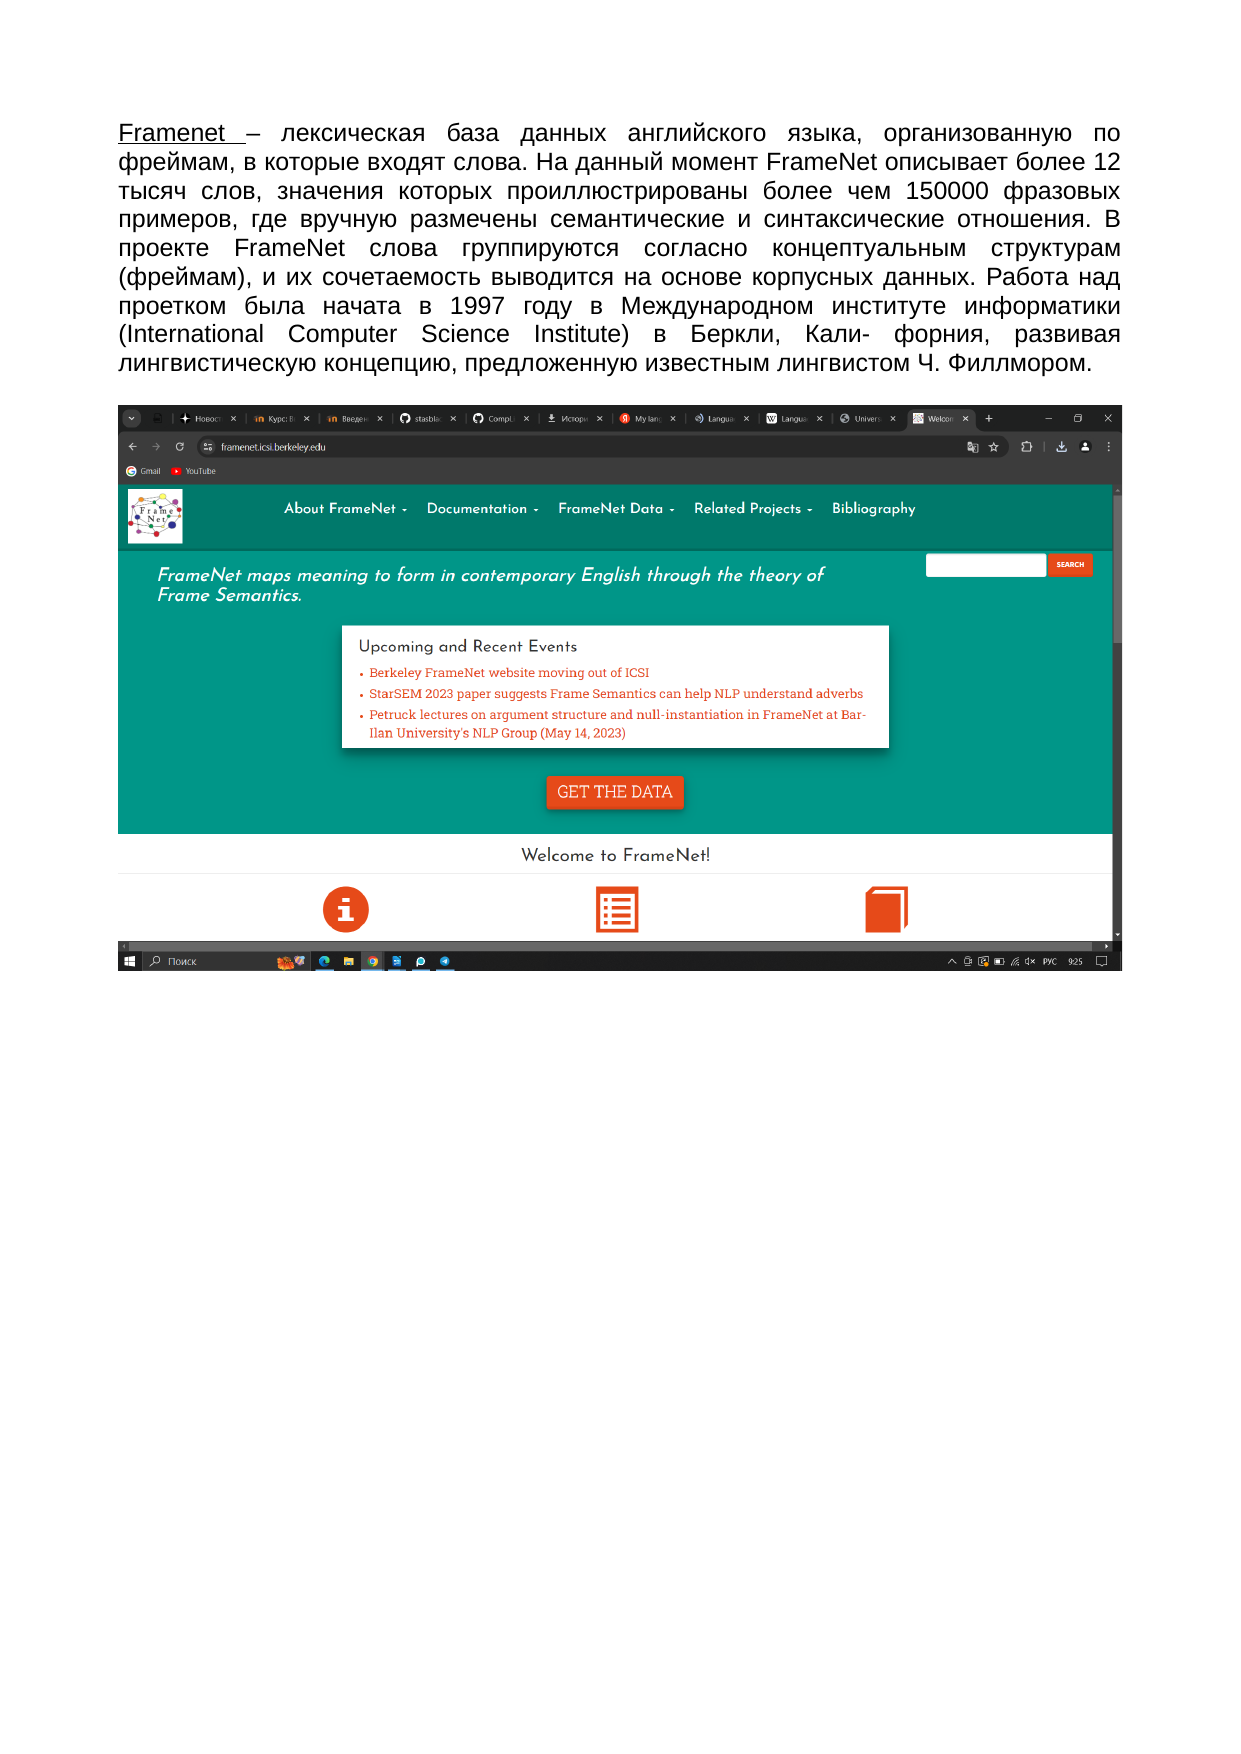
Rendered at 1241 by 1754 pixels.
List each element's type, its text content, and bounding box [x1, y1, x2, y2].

picture [118, 405, 1123, 971]
list Framenet – лексическая база данных английского языка, организованную по фреймам, в которые входят слова. На данный момент FrameNet описывает более 12 тысяч слов, значения которых проиллюстрированы более чем 150000 фразовых примеров, где вручную размечены семантические и синтаксические отношения. В проекте FrameNet слова группируются согласно концептуальным структурам (фреймам), и их сочетаемость выводится на основе корпусных данных. Работа над проетком была начата в 1997 году в Международном институте информатики (International Computer Science Institute) в Беркли, Кали- форния, развивая лингвистическую концепцию, предложенную известным лингвистом Ч. Филлмором. [118, 118, 1122, 377]
